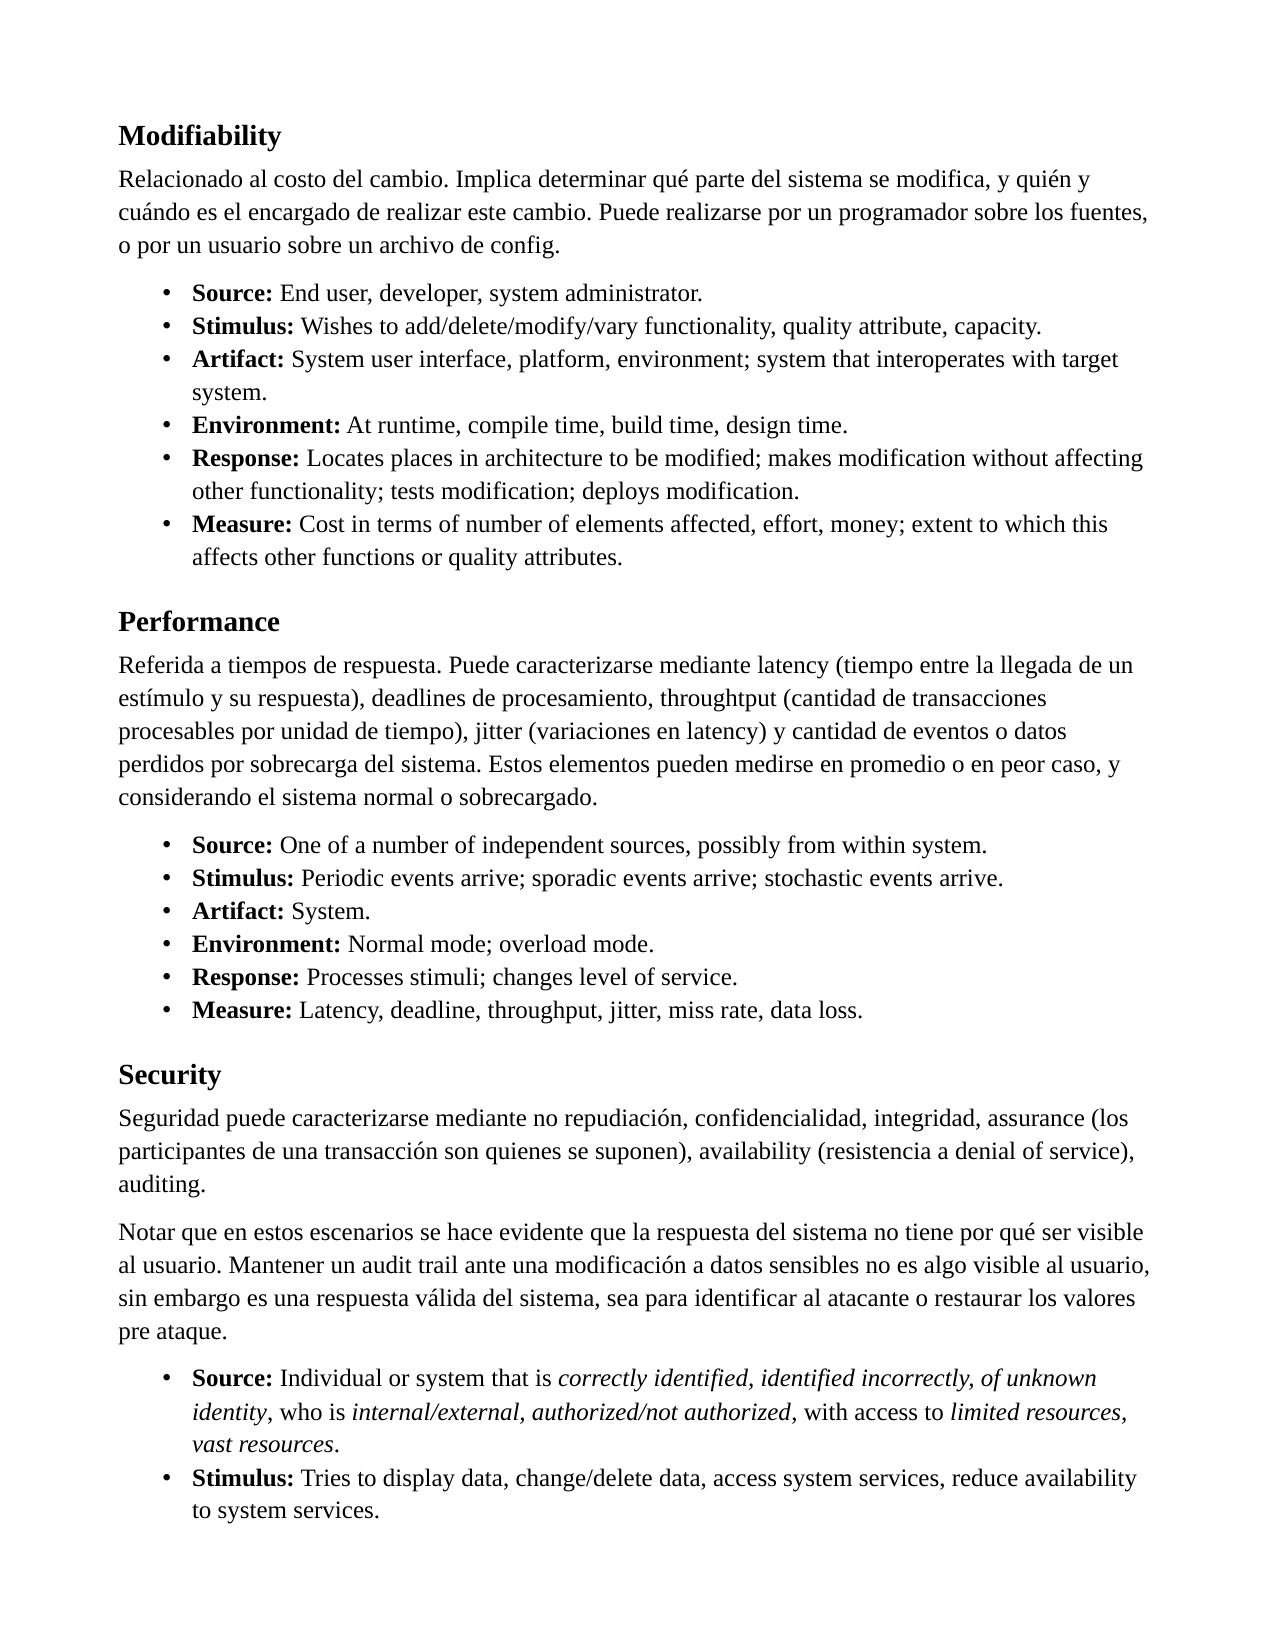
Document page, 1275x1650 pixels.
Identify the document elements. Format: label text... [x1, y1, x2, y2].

list Response: Locates places in architecture to be modified; makes modification without affecting other functionality; tests modification; deploys modification. [162, 443, 1157, 505]
subtitle Modifiability [118, 118, 1157, 152]
list Source: One of a number of independent sources, possibly from within system. [162, 830, 1157, 859]
list Artifact: System user interface, platform, environment; system that interoperates with target system. [162, 344, 1157, 406]
text Notar que en estos escenarios se hace evidente que la respuesta del sistema no tiene por qué ser visible al usuario. Mantener un audit trail ante una modificación a datos sensibles no es algo visible al usuario, sin embargo es una respuesta válida del sistema, sea para identificar al atacante o restaurar los valores pre ataque. [118, 1217, 1157, 1345]
text Relacionado al costo del cambio. Implica determinar qué parte del sistema se modifica, y quién y cuándo es el encargado de realizar este cambio. Puede realizarse por un programador sobre los fuentes, o por un usuario sobre un archivo de config. [118, 164, 1157, 259]
list Source: Individual or system that is correctly identified, identified incorrectly, of unknown identity, who is internal/external, authorized/not authorized, with access to limited resources, vast resources. [162, 1363, 1157, 1458]
list Stimulus: Periodic events arrive; sporadic events arrive; stochastic events arrive. [162, 863, 1157, 892]
list Environment: Normal mode; overload mode. [162, 929, 1157, 958]
list Stimulus: Tries to display data, change/delete data, access system services, reduce availability to system services. [162, 1463, 1157, 1524]
list Response: Processes stimuli; changes level of service. [162, 962, 1157, 991]
text Seguridad puede caracterizarse mediante no repudiación, confidencialidad, integridad, assurance (los participantes de una transacción son quienes se suponen), availability (resistencia a denial of service), auditing. [118, 1103, 1157, 1198]
list Measure: Latency, deadline, throughput, jitter, miss rate, data loss. [162, 995, 1157, 1024]
list Artifact: System. [162, 896, 1157, 925]
list Stimulus: Wishes to add/delete/modify/vary functionality, quality attribute, capacity. [162, 311, 1157, 339]
text Referida a tiempos de respuesta. Puede caracterizarse mediante latency (tiempo entre la llegada de un estímulo y su respuesta), deadlines de procesamiento, throughtput (cantidad de transacciones procesables por unidad de tiempo), jitter (variaciones en latency) y cantidad de eventos o datos perdidos por sobrecarga del sistema. Estos elementos pueden medirse en promedio o en peor caso, y considerando el sistema normal o sobrecargado. [118, 650, 1157, 811]
subtitle Performance [118, 604, 1157, 638]
list Environment: At runtime, compile time, build time, design time. [162, 410, 1157, 439]
list Source: End user, developer, system administrator. [162, 278, 1157, 307]
subtitle Security [118, 1057, 1157, 1091]
list Measure: Cost in terms of number of elements affected, effort, money; extent to which this affects other functions or quality attributes. [162, 509, 1157, 571]
